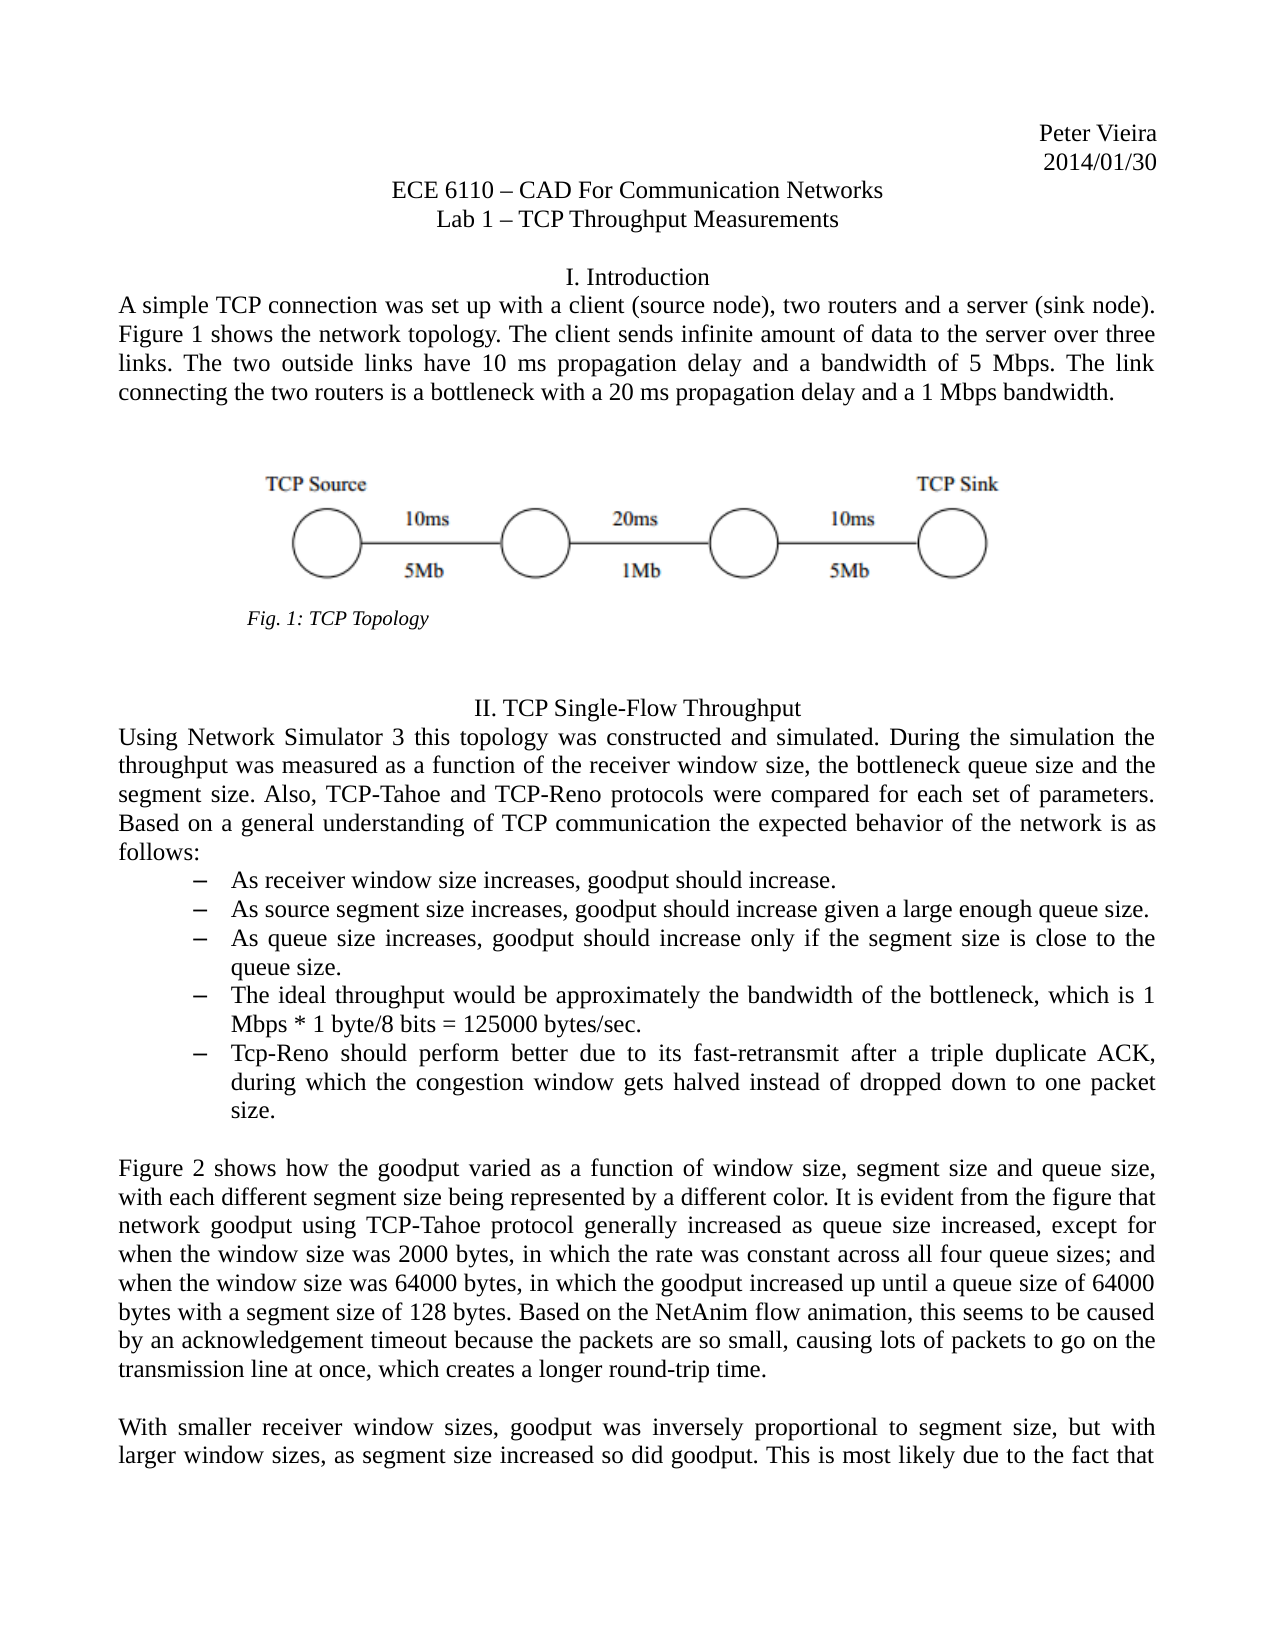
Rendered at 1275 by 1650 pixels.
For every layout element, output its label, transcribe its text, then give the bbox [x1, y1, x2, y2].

text I. Introduction [118, 262, 1157, 291]
picture [247, 448, 1029, 606]
text Figure 2 shows how the goodput varied as a function of window size, segment size and queue size, with each different segment size being represented by a different color. It is evident from the figure that network goodput using TCP-Tahoe protocol generally increased as queue size increased, except for when the window size was 2000 bytes, in which the rate was constant across all four queue sizes; and when the window size was 64000 bytes, in which the goodput increased up until a queue size of 64000 bytes with a segment size of 128 bytes. Based on the NetAnim flow animation, this seems to be caused by an acknowledgement timeout because the packets are so small, causing lots of packets to go on the transmission line at once, which creates a longer round-trip time. [118, 1153, 1157, 1383]
text ECE 6110 – CAD For Communication Networks [118, 176, 1157, 204]
text 2014/01/30 [118, 147, 1157, 176]
text Lab 1 – TCP Throughput Measurements [118, 204, 1157, 233]
text Fig. 1: TCP Topology [247, 606, 1028, 630]
text II. TCP Single-Flow Throughput [118, 693, 1157, 722]
list As queue size increases, goodput should increase only if the segment size is close to the queue size. [193, 923, 1157, 981]
text Using Network Simulator 3 this topology was constructed and simulated. During the simulation the throughput was measured as a function of the receiver window size, the bottleneck queue size and the segment size. Also, TCP-Tahoe and TCP-Reno protocols were compared for each set of parameters. Based on a general understanding of TCP communication the expected behavior of the network is as follows: [118, 722, 1157, 866]
list As source segment size increases, goodput should increase given a large enough queue size. [193, 894, 1157, 923]
list Tcp-Reno should perform better due to its fast-retransmit after a triple duplicate ACK, during which the congestion window gets halved instead of dropped down to one packet size. [193, 1038, 1157, 1124]
list The ideal throughput would be approximately the bandwidth of the bottleneck, which is 1 Mbps * 1 byte/8 bits = 125000 bytes/sec. [193, 981, 1157, 1038]
text A simple TCP connection was set up with a client (source node), two routers and a server (sink node). Figure 1 shows the network topology. The client sends infinite amount of data to the server over three links. The two outside links have 10 ms propagation delay and a bandwidth of 5 Mbps. The link connecting the two routers is a bottleneck with a 20 ms propagation delay and a 1 Mbps bandwidth. [118, 291, 1157, 406]
text Peter Vieira [118, 118, 1157, 147]
text With smaller receiver window sizes, goodput was inversely proportional to segment size, but with larger window sizes, as segment size increased so did goodput. This is most likely due to the fact that [118, 1412, 1157, 1469]
list As receiver window size increases, goodput should increase. [193, 866, 1157, 894]
